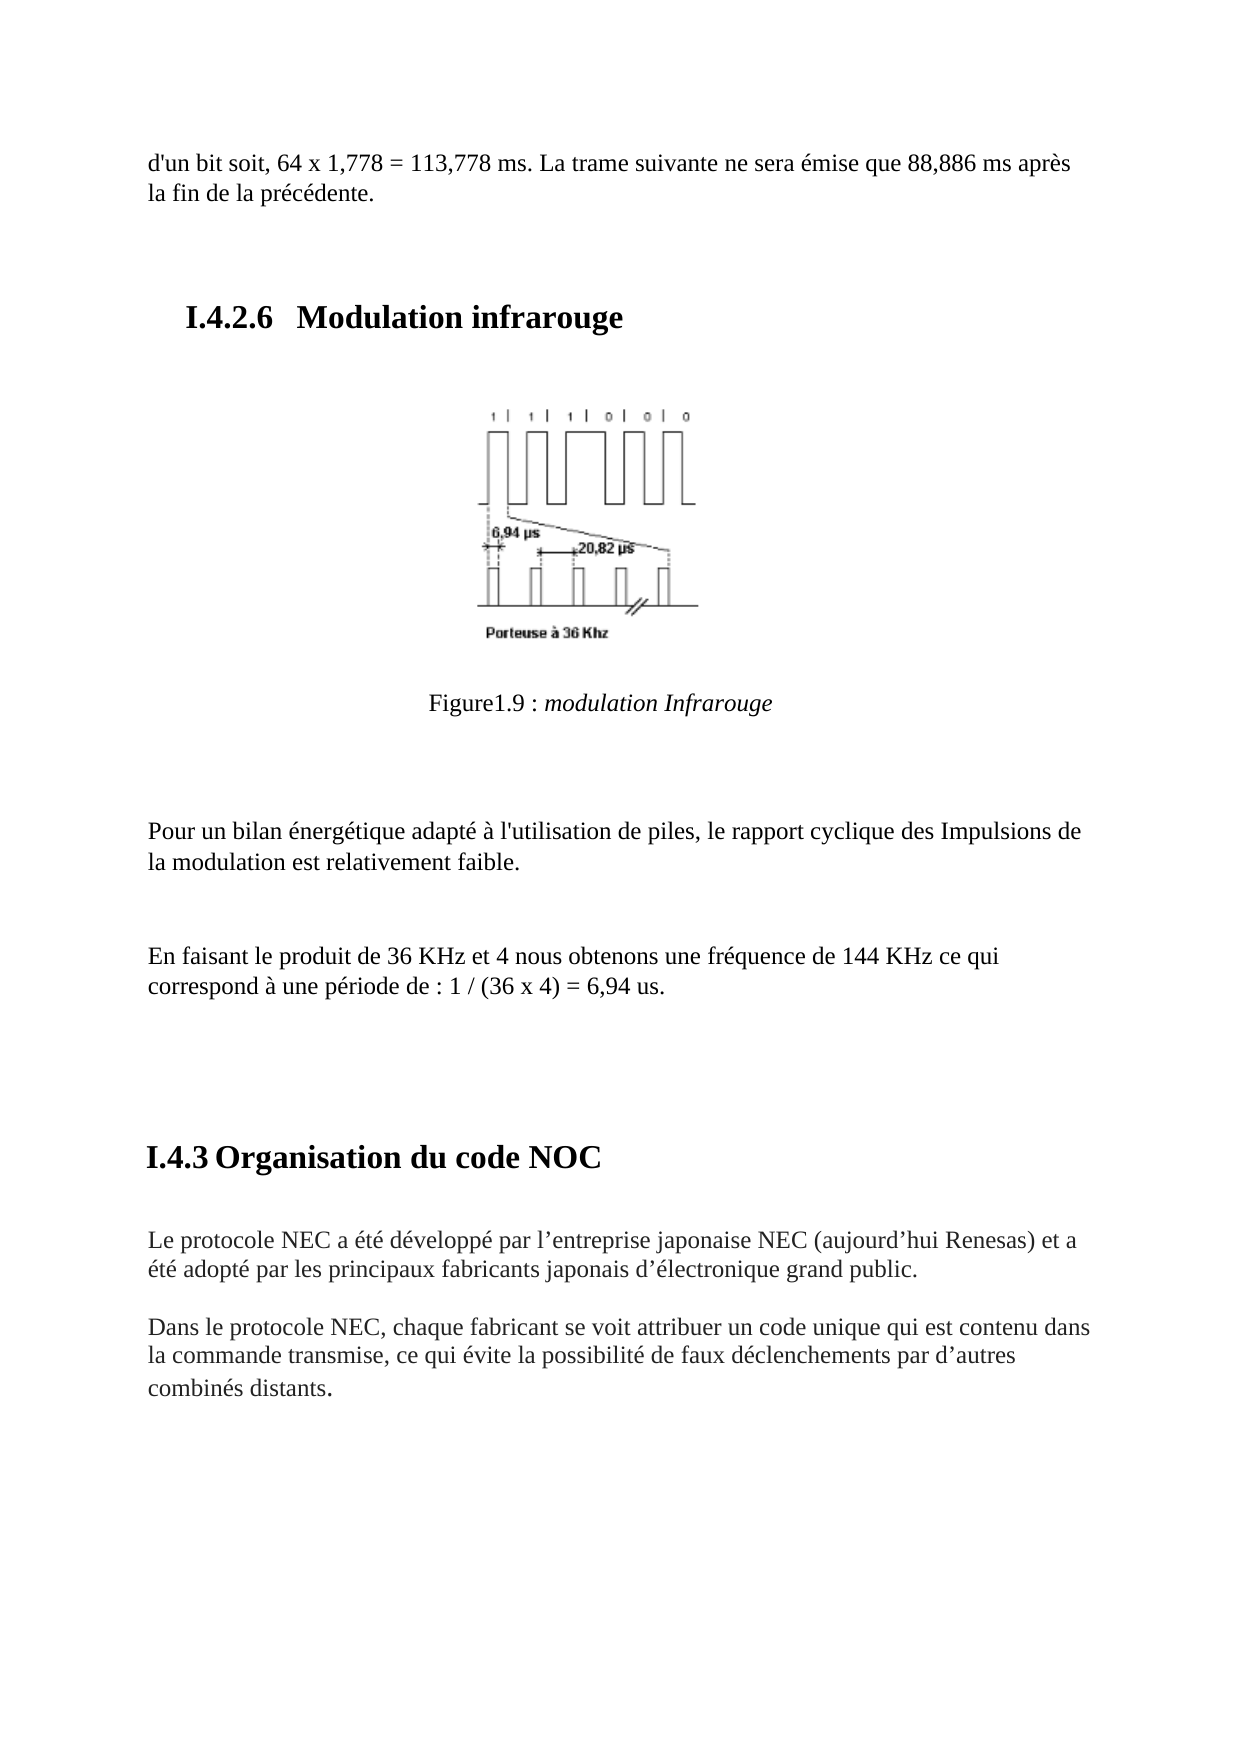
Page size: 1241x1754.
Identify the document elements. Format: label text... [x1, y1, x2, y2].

list Modulation infrarouge [185, 297, 1093, 336]
list Organisation du code NOC [177, 1138, 1093, 1176]
text Dans le protocole NEC, chaque fabricant se voit attribuer un code unique qui est contenu dans la commande transmise, ce qui évite la possibilité de faux déclenchements par d’autres combinés distants. [148, 1312, 1093, 1404]
text Pour un bilan énergétique adapté à l'utilisation de piles, le rapport cyclique des Impulsions de la modulation est relativement faible. [148, 816, 1093, 876]
text d'un bit soit, 64 x 1,778 = 113,778 ms. La trame suivante ne sera émise que 88,886 ms après la fin de la précédente. [148, 148, 1093, 207]
text Figure1.9 : modulation Infrarouge [428, 688, 1087, 717]
text En faisant le produit de 36 KHz et 4 nous obtenons une fréquence de 144 KHz ce qui correspond à une période de : 1 / (36 x 4) = 6,94 us. [148, 941, 1093, 1000]
text Le protocole NEC a été développé par l’entreprise japonaise NEC (aujourd’hui Renesas) et a été adopté par les principaux fabricants japonais d’électronique grand public. [148, 1225, 1093, 1283]
